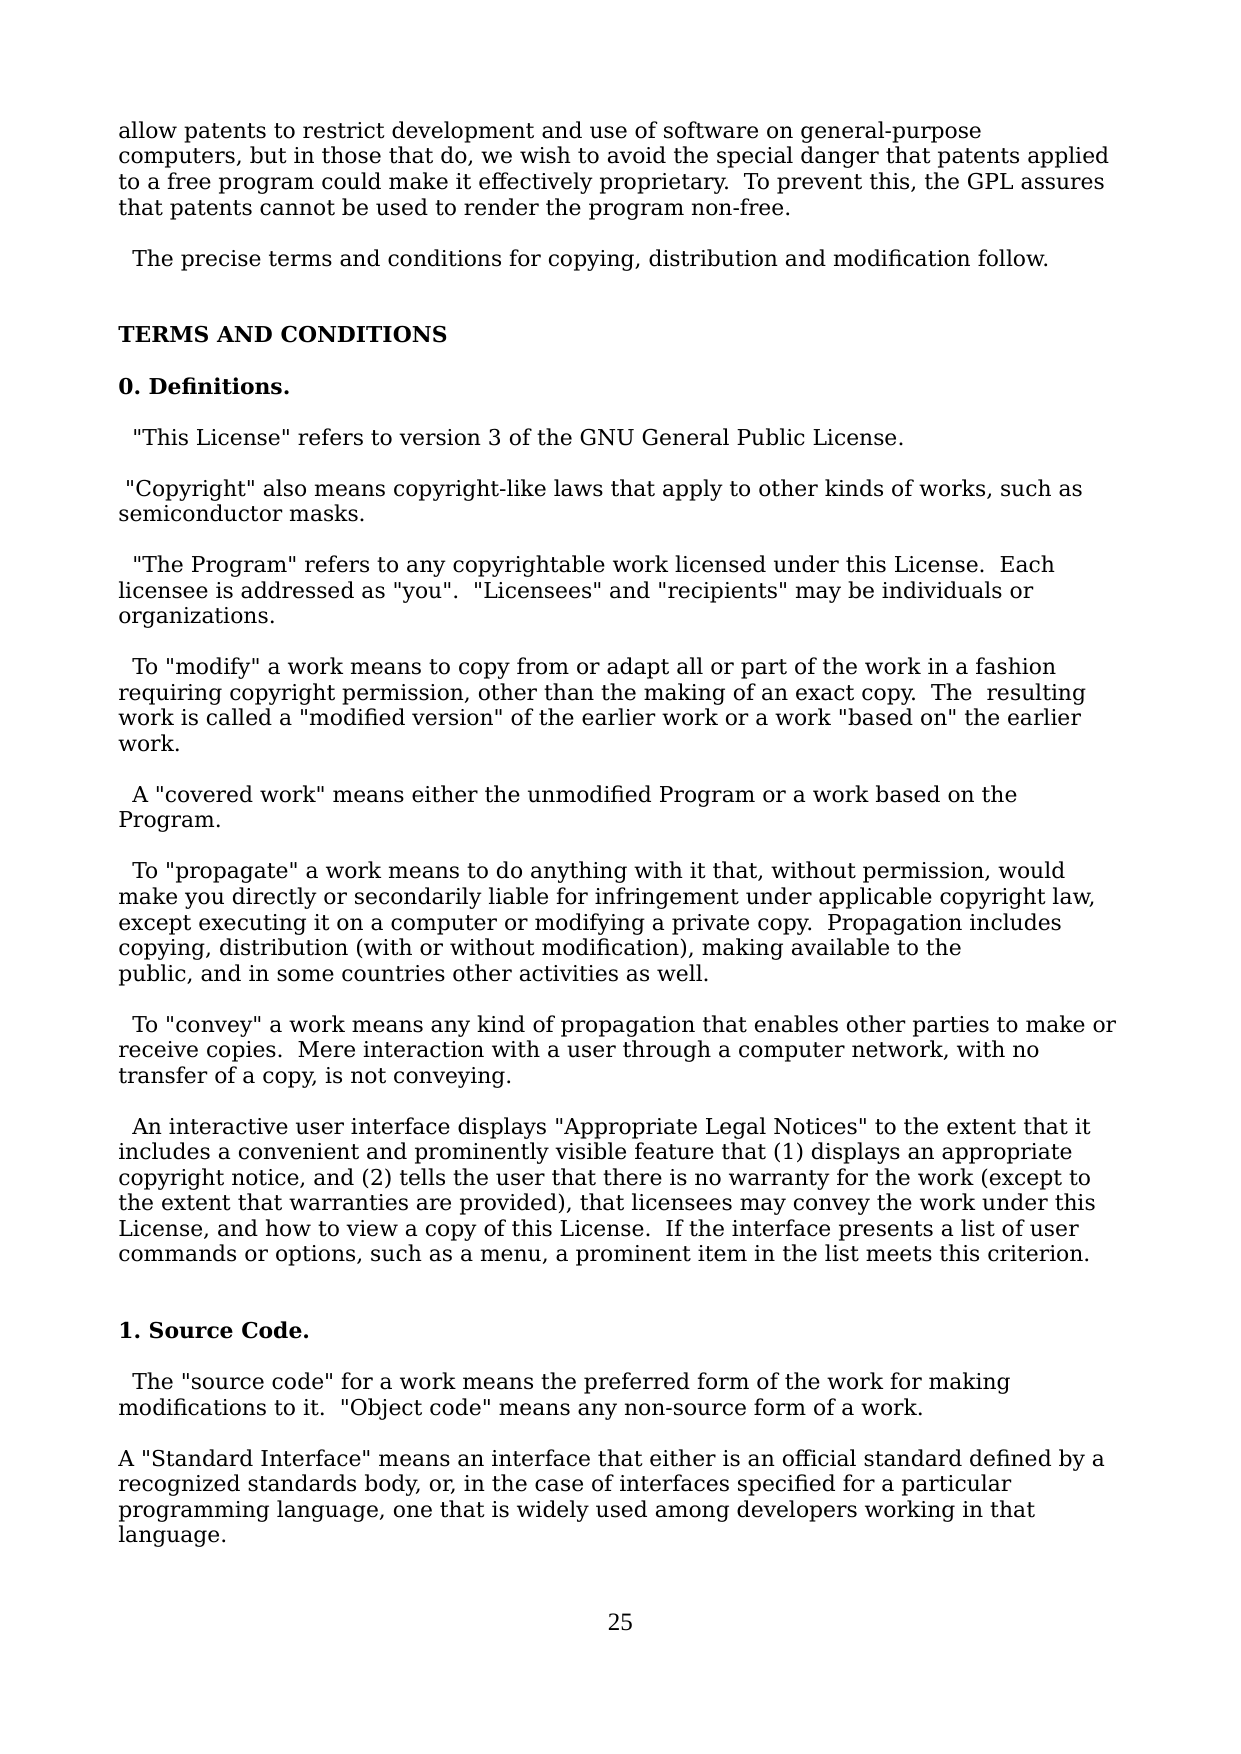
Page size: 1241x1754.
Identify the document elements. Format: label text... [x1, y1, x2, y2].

text 0. Definitions. [118, 373, 1122, 399]
text "The Program" refers to any copyrightable work licensed under this License. Each licensee is addressed as "you". "Licensees" and "recipients" may be individuals or organizations. [118, 552, 1122, 629]
text "Copyright" also means copyright-like laws that apply to other kinds of works, such as semiconductor masks. [118, 476, 1122, 527]
text A "Standard Interface" means an interface that either is an official standard defined by a recognized standards body, or, in the case of interfaces specified for a particular programming language, one that is widely used among developers working in that language. [118, 1446, 1122, 1548]
text 1. Source Code. [118, 1318, 1122, 1344]
text The precise terms and conditions for copying, distribution and modification follow. [118, 246, 1122, 271]
text "This License" refers to version 3 of the GNU General Public License. [118, 425, 1122, 450]
text To "convey" a work means any kind of propagation that enables other parties to make or receive copies. Mere interaction with a user through a computer network, with no transfer of a copy, is not conveying. [118, 1012, 1122, 1088]
text A "covered work" means either the unmodified Program or a work based on the Program. [118, 782, 1122, 833]
text allow patents to restrict development and use of software on general-purpose computers, but in those that do, we wish to avoid the special danger that patents applied to a free program could make it effectively proprietary. To prevent this, the GPL assures that patents cannot be used to render the program non-free. [118, 118, 1122, 220]
text public, and in some countries other activities as well. [118, 961, 1122, 986]
text An interactive user interface displays "Appropriate Legal Notices" to the extent that it includes a convenient and prominently visible feature that (1) displays an appropriate copyright notice, and (2) tells the user that there is no warranty for the work (except to the extent that warranties are provided), that licensees may convey the work under this License, and how to view a copy of this License. If the interface presents a list of user commands or options, such as a menu, a prominent item in the list meets this criterion. [118, 1114, 1122, 1267]
text To "propagate" a work means to do anything with it that, without permission, would make you directly or secondarily liable for infringement under applicable copyright law, except executing it on a computer or modifying a private copy. Propagation includes copying, distribution (with or without modification), making available to the [118, 859, 1122, 961]
text The "source code" for a work means the preferred form of the work for making modifications to it. "Object code" means any non-source form of a work. [118, 1369, 1122, 1420]
text TERMS AND CONDITIONS [118, 322, 1122, 348]
text To "modify" a work means to copy from or adapt all or part of the work in a fashion requiring copyright permission, other than the making of an exact copy. The resulting work is called a "modified version" of the earlier work or a work "based on" the earlier work. [118, 654, 1122, 757]
